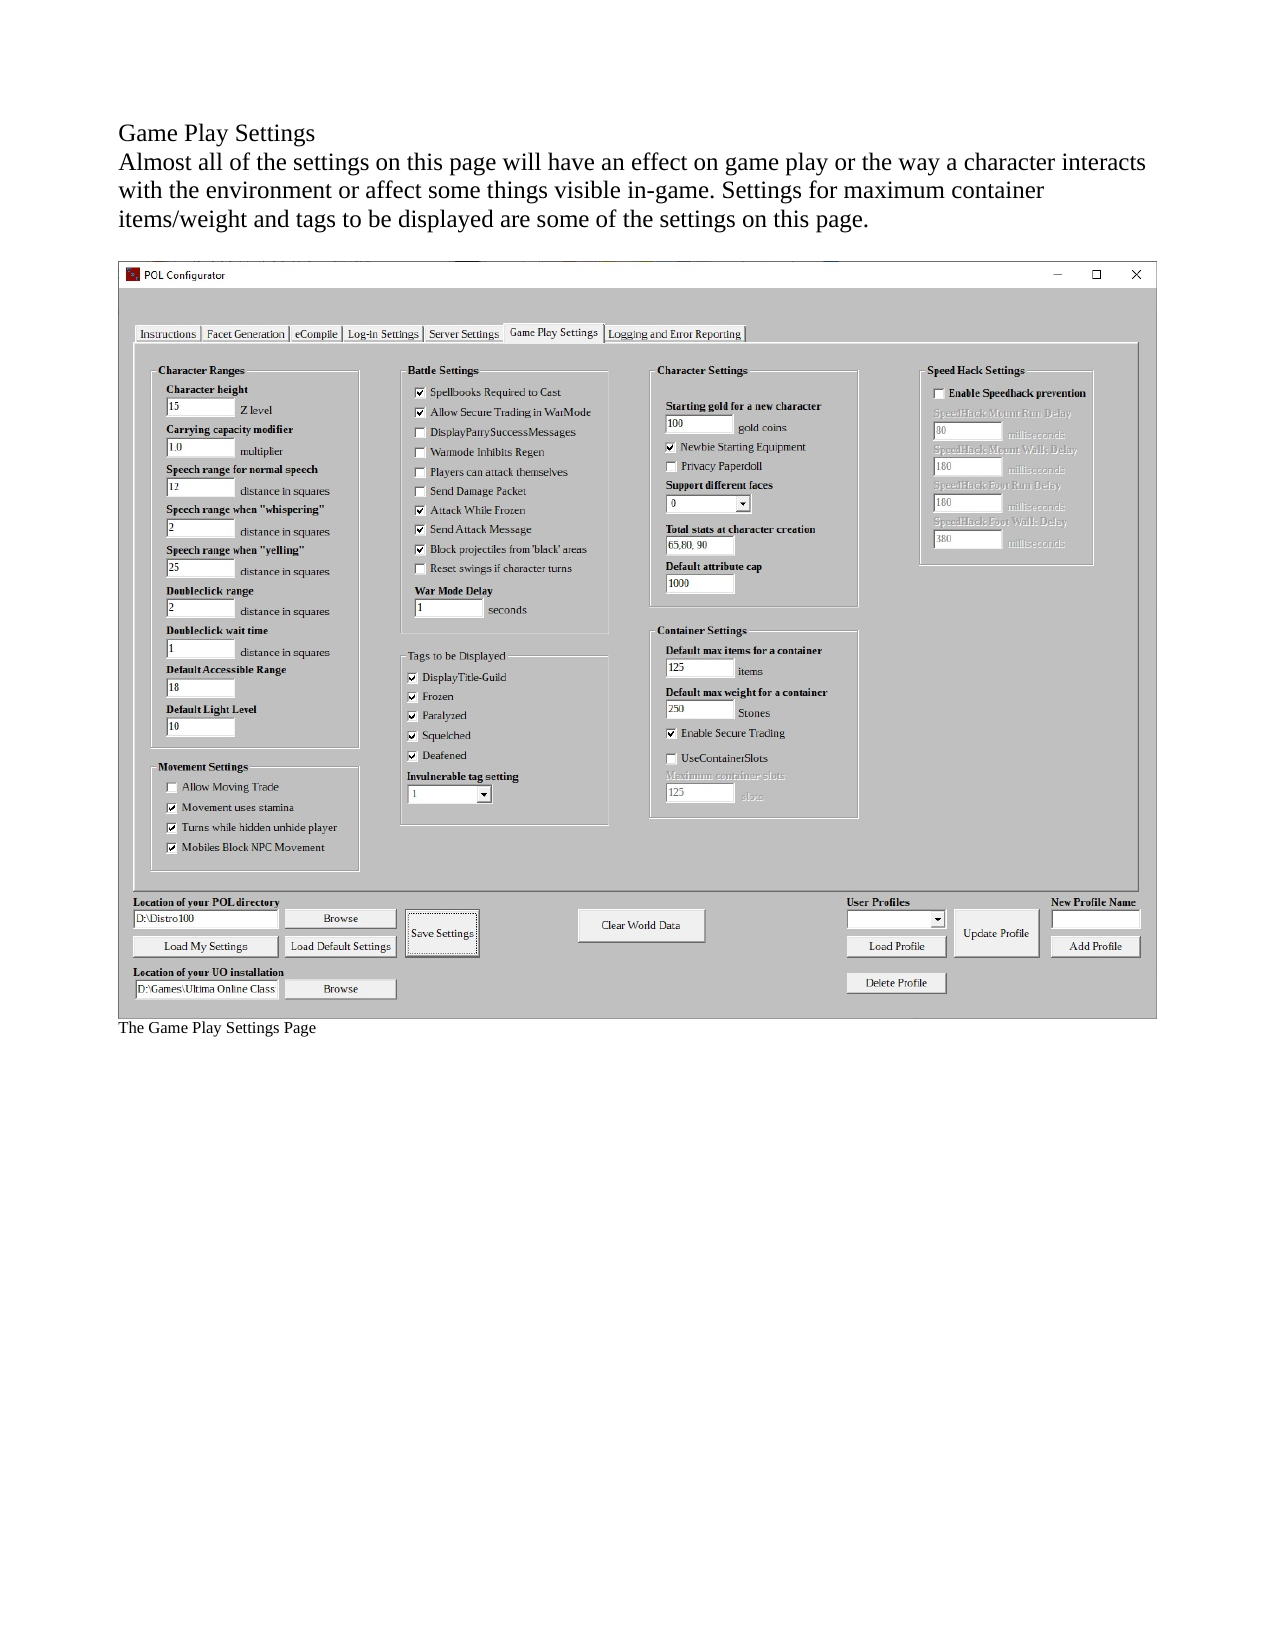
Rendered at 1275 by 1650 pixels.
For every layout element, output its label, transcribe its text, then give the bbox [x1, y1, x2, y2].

text Game Play Settings [118, 118, 1157, 147]
picture [118, 261, 1157, 1019]
text Almost all of the settings on this page will have an effect on game play or the way a character interacts with the environment or affect some things visible in-game. Settings for maximum container items/weight and tags to be displayed are some of the settings on this page. [118, 147, 1157, 233]
text The Game Play Settings Page [118, 1019, 1157, 1037]
